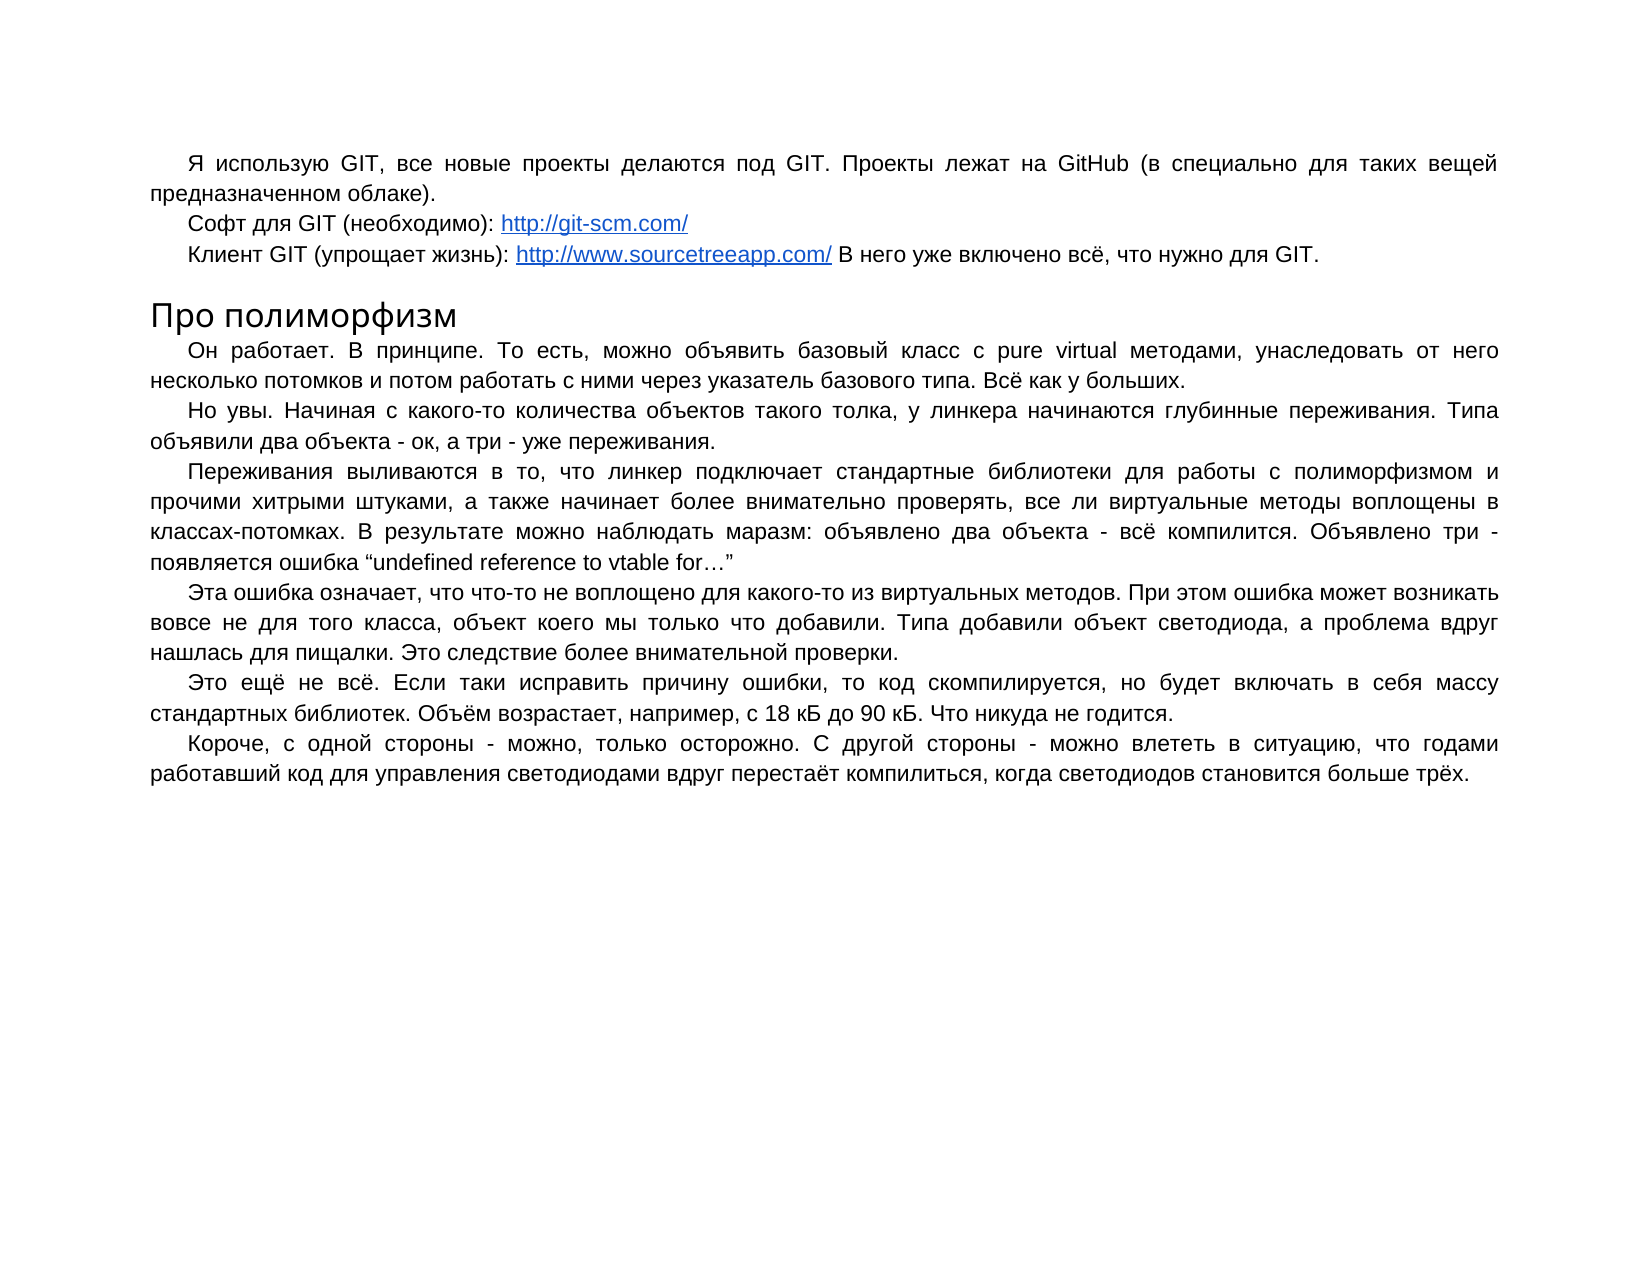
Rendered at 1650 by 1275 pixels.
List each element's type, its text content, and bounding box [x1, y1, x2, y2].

text Эта ошибка означает, что что-то не воплощено для какого-то из виртуальных методов. При этом ошибка может возникать вовсе не для того класса, объект коего мы только что добавили. Типа добавили объект светодиода, а проблема вдруг нашлась для пищалки. Это следствие более внимательной проверки. [150, 579, 1500, 666]
text Софт для GIT (необходимо): http://git-scm.com/ [150, 210, 1500, 237]
text Я использую GIT, все новые проекты делаются под GIT. Проекты лежат на GitHub (в специально для таких вещей предназначенном облаке). [150, 150, 1500, 207]
text Он работает. В принципе. То есть, можно объявить базовый класс с pure virtual методами, унаследовать от него несколько потомков и потом работать с ними через указатель базового типа. Всё как у больших. [150, 337, 1500, 394]
text Но увы. Начиная с какого-то количества объектов такого толка, у линкера начинаются глубинные переживания. Типа объявили два объекта - ок, а три - уже переживания. [150, 397, 1500, 454]
subtitle Про полиморфизм [150, 292, 1500, 337]
text Клиент GIT (упрощает жизнь): http://www.sourcetreeapp.com/ В него уже включено всё, что нужно для GIT. [150, 241, 1500, 267]
text Это ещё не всё. Если таки исправить причину ошибки, то код скомпилируется, но будет включать в себя массу стандартных библиотек. Объём возрастает, например, с 18 кБ до 90 кБ. Что никуда не годится. [150, 669, 1500, 726]
text Короче, с одной стороны - можно, только осторожно. С другой стороны - можно влететь в ситуацию, что годами работавший код для управления светодиодами вдруг перестаёт компилиться, когда светодиодов становится больше трёх. [150, 730, 1500, 786]
text Переживания выливаются в то, что линкер подключает стандартные библиотеки для работы с полиморфизмом и прочими хитрыми штуками, а также начинает более внимательно проверять, все ли виртуальные методы воплощены в классах-потомках. В результате можно наблюдать маразм: объявлено два объекта - всё компилится. Объявлено три - появляется ошибка “undefined reference to vtable for…” [150, 458, 1500, 575]
